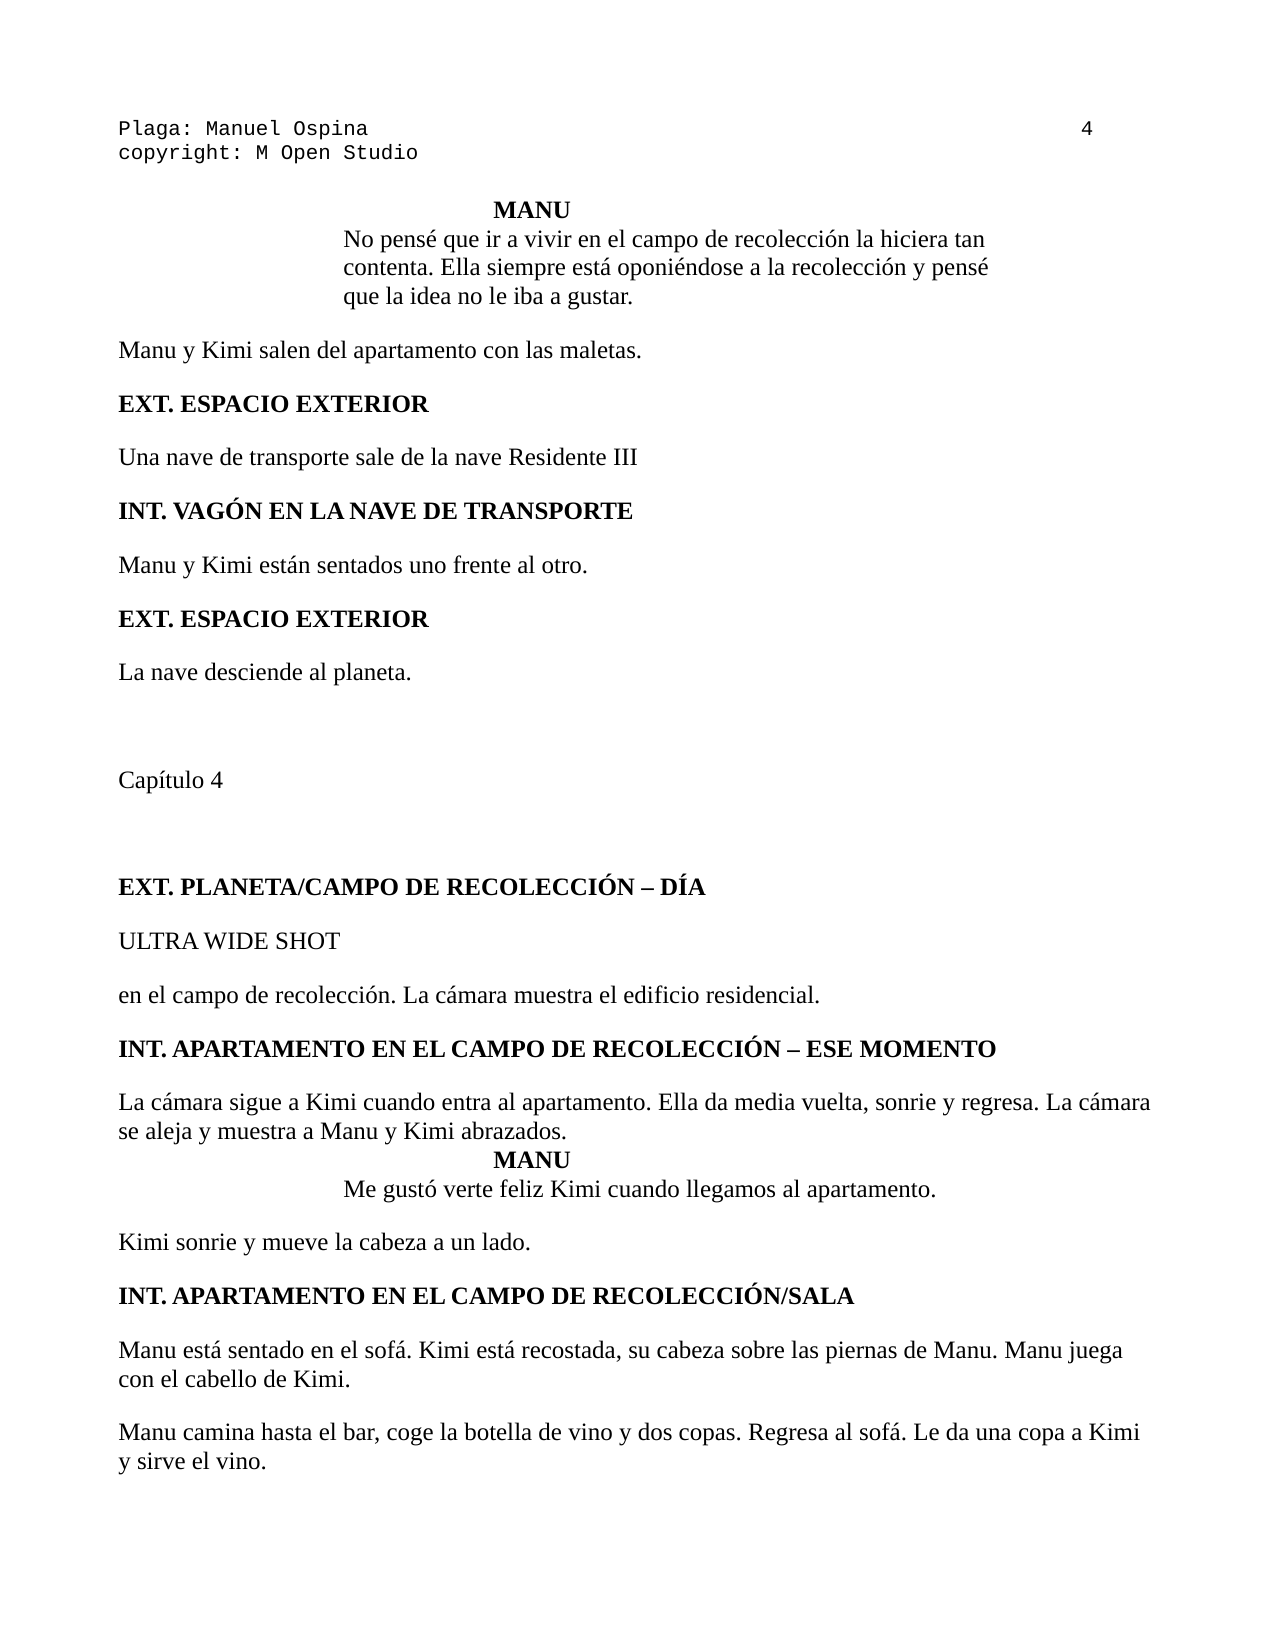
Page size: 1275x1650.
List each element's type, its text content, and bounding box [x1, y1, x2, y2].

text en el campo de recolección. La cámara muestra el edificio residencial. [118, 980, 1157, 1009]
text Manu está sentado en el sofá. Kimi está recostada, su cabeza sobre las piernas de Manu. Manu juega con el cabello de Kimi. [118, 1335, 1157, 1392]
text Manu [493, 1145, 1007, 1174]
text Capítulo 4 [118, 765, 1157, 794]
text Manu y Kimi están sentados uno frente al otro. [118, 550, 1157, 579]
text Manu y Kimi salen del apartamento con las maletas. [118, 335, 1157, 364]
text La cámara sigue a Kimi cuando entra al apartamento. Ella da media vuelta, sonrie y regresa. La cámara se aleja y muestra a Manu y Kimi abrazados. [118, 1087, 1157, 1145]
text No pensé que ir a vivir en el campo de recolección la hiciera tan contenta. Ella siempre está oponiéndose a la recolección y pensé que la idea no le iba a gustar. [343, 224, 1007, 310]
text Manu [493, 195, 1007, 224]
text Kimi sonrie y mueve la cabeza a un lado. [118, 1227, 1157, 1256]
text Ext. Espacio exterior [118, 389, 1157, 417]
text Ext. Espacio exterior [118, 604, 1157, 632]
text Me gustó verte feliz Kimi cuando llegamos al apartamento. [343, 1174, 1007, 1202]
text Int. Apartamento en el campo de recolección – ese momento [118, 1034, 1157, 1062]
text Manu camina hasta el bar, coge la botella de vino y dos copas. Regresa al sofá. Le da una copa a Kimi y sirve el vino. [118, 1417, 1157, 1475]
text Int. Vagón en la Nave de transporte [118, 496, 1157, 525]
text ULTRA WIDE SHOT [118, 926, 1157, 955]
text Una nave de transporte sale de la nave Residente III [118, 442, 1157, 471]
text Ext. Planeta/Campo de recolección – día [118, 872, 1157, 901]
text La nave desciende al planeta. [118, 657, 1157, 686]
text Int. Apartamento en el campo de recolección/sala [118, 1281, 1157, 1310]
